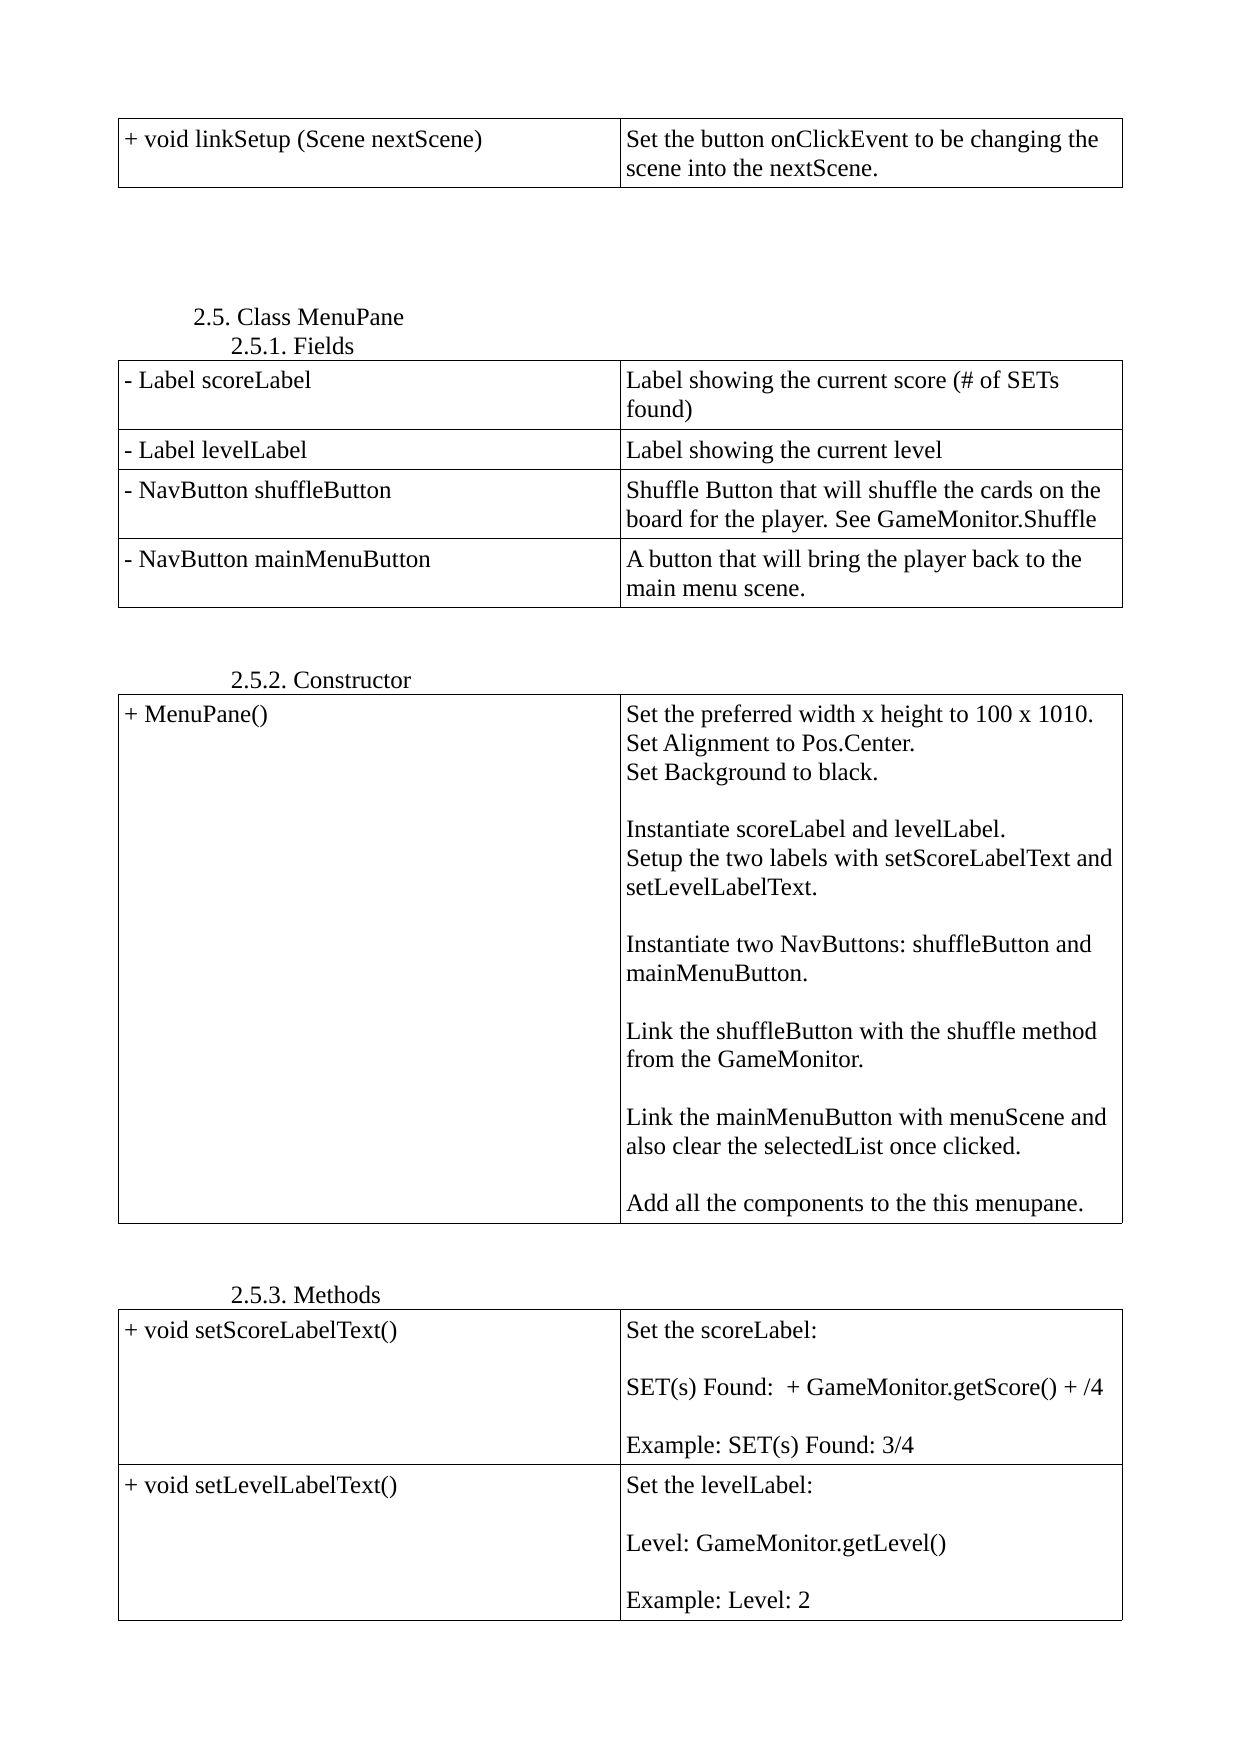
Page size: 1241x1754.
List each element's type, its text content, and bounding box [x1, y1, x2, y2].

table_cell + void linkSetup (Scene nextScene) [119, 119, 620, 187]
table_header + MenuPane() [119, 695, 620, 1223]
table_header Set the preferred width x height to 100 x 1010. Set Alignment to Pos.Center. Set Background to black. Instantiate scoreLabel and levelLabel. Setup the two labels with setScoreLabelText and setLevelLabelText. Instantiate two NavButtons: shuffleButton and mainMenuButton. Link the shuffleButton with the shuffle method from the GameMonitor. Link the mainMenuButton with menuScene and also clear the selectedList once clicked. Add all the components to the this menupane. [621, 695, 1122, 1223]
table_cell - NavButton mainMenuButton [119, 539, 620, 607]
table_cell Shuffle Button that will shuffle the cards on the board for the player. See GameMonitor.Shuffle [621, 470, 1122, 538]
table_header Set the scoreLabel: SET(s) Found: + GameMonitor.getScore() + /4 Example: SET(s) Found: 3/4 [621, 1310, 1122, 1464]
table_cell Set the button onClickEvent to be changing the scene into the nextScene. [621, 119, 1122, 187]
list Fields [231, 331, 1122, 360]
table_cell - Label levelLabel [119, 430, 620, 469]
table_cell A button that will bring the player back to the main menu scene. [621, 539, 1122, 607]
table_header - Label scoreLabel [119, 361, 620, 429]
table_header Label showing the current score (# of SETs found) [621, 361, 1122, 429]
table_cell + void setLevelLabelText() [119, 1465, 620, 1620]
table_header + void setScoreLabelText() [119, 1310, 620, 1464]
table_cell - NavButton shuffleButton [119, 470, 620, 538]
list Class MenuPane [193, 302, 1122, 331]
table_cell Label showing the current level [621, 430, 1122, 469]
table_cell Set the levelLabel: Level: GameMonitor.getLevel() Example: Level: 2 [621, 1465, 1122, 1620]
list Constructor [231, 665, 1122, 694]
list Methods [231, 1280, 1122, 1309]
